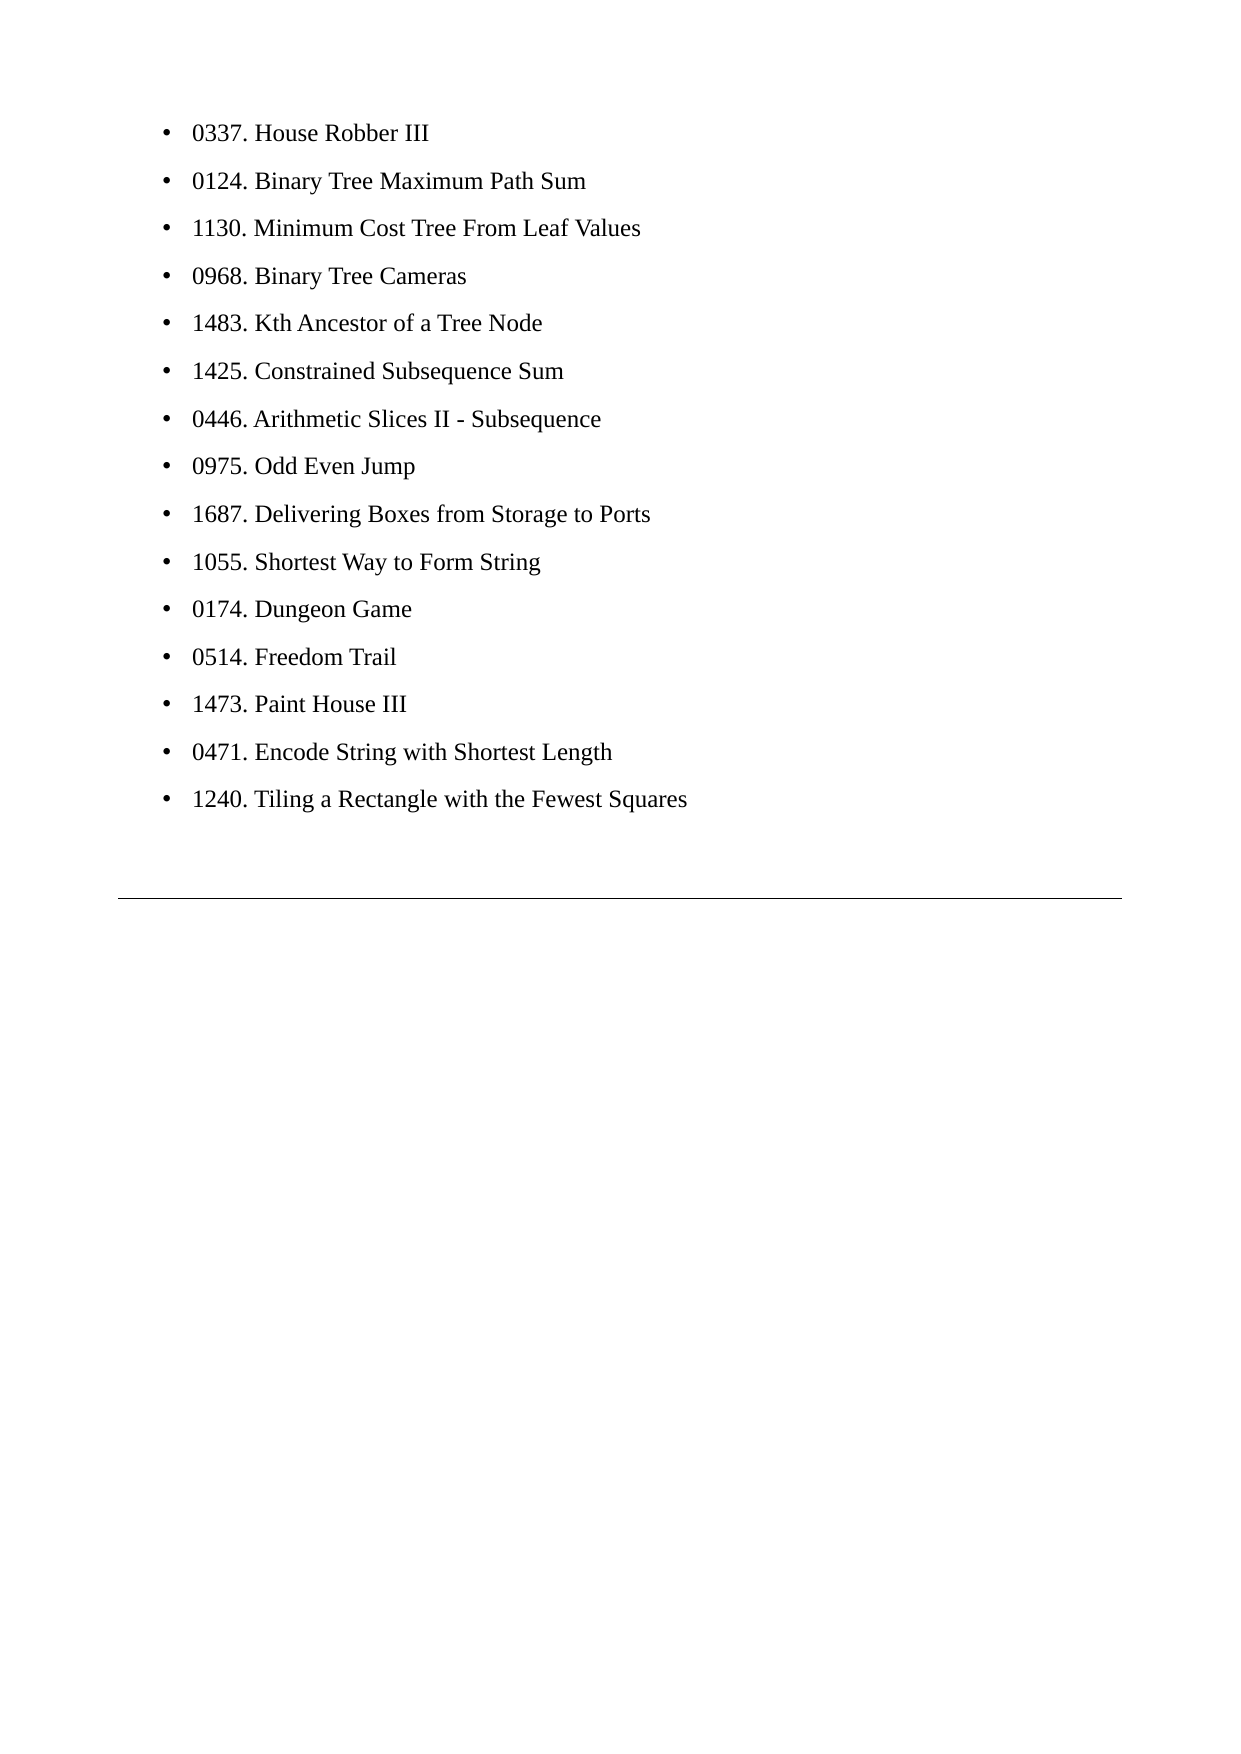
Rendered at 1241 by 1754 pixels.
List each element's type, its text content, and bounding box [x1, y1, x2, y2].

list 0968. Binary Tree Cameras [162, 261, 1122, 290]
list 1055. Shortest Way to Form String [162, 547, 1122, 575]
list 0124. Binary Tree Maximum Path Sum [162, 166, 1122, 194]
list 1473. Paint House III [162, 689, 1122, 718]
list 0337. House Robber III [162, 118, 1122, 147]
list 1240. Tiling a Rectangle with the Fewest Squares [162, 784, 1122, 813]
list 0975. Odd Even Jump [162, 451, 1122, 480]
list 1687. Delivering Boxes from Storage to Ports [162, 499, 1122, 528]
list 1483. Kth Ancestor of a Tree Node [162, 308, 1122, 337]
list 1425. Constrained Subsequence Sum [162, 356, 1122, 385]
list 0471. Encode String with Shortest Length [162, 737, 1122, 766]
list 0174. Dungeon Game [162, 594, 1122, 623]
list 0514. Freedom Trail [162, 642, 1122, 671]
list 0446. Arithmetic Slices II - Subsequence [162, 404, 1122, 432]
list 1130. Minimum Cost Tree From Leaf Values [162, 213, 1122, 242]
